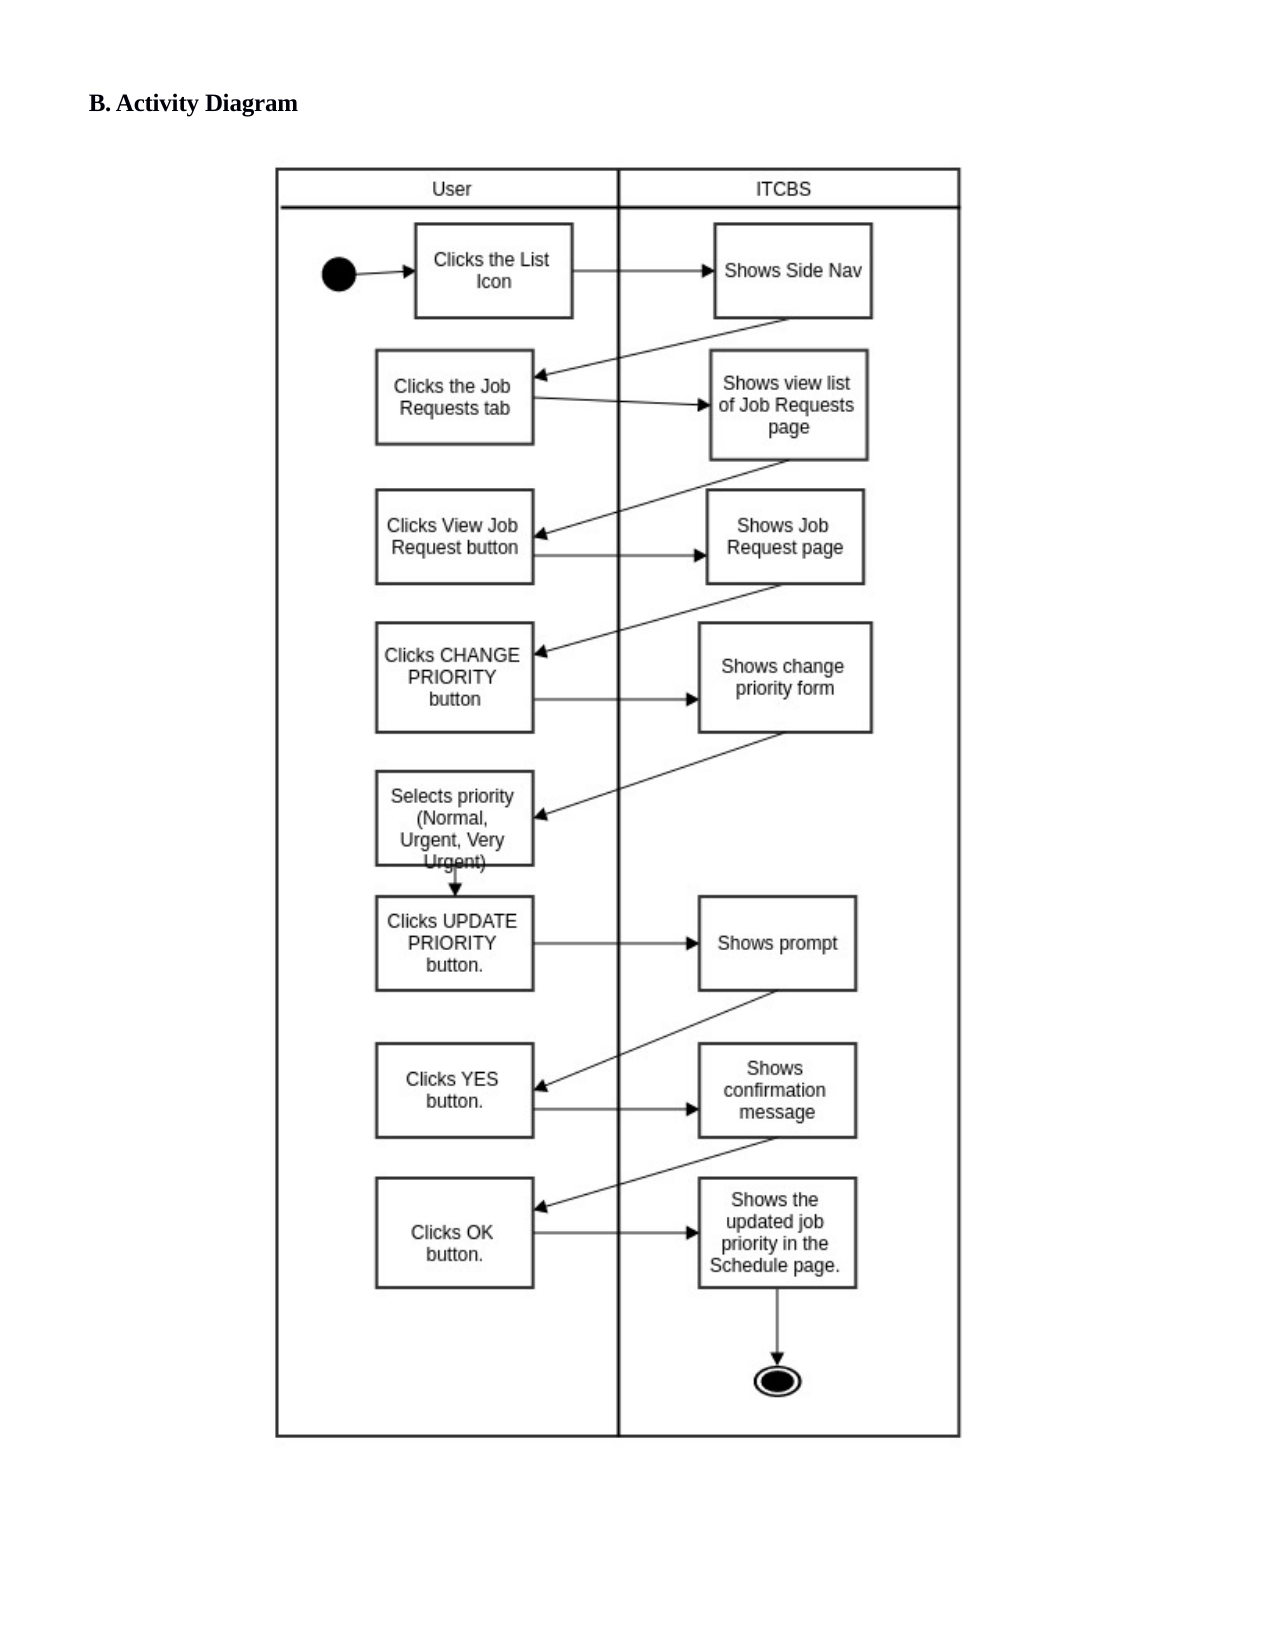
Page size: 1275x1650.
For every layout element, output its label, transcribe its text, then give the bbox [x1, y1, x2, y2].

text B. Activity Diagram [88, 88, 1186, 117]
picture [227, 146, 998, 1474]
